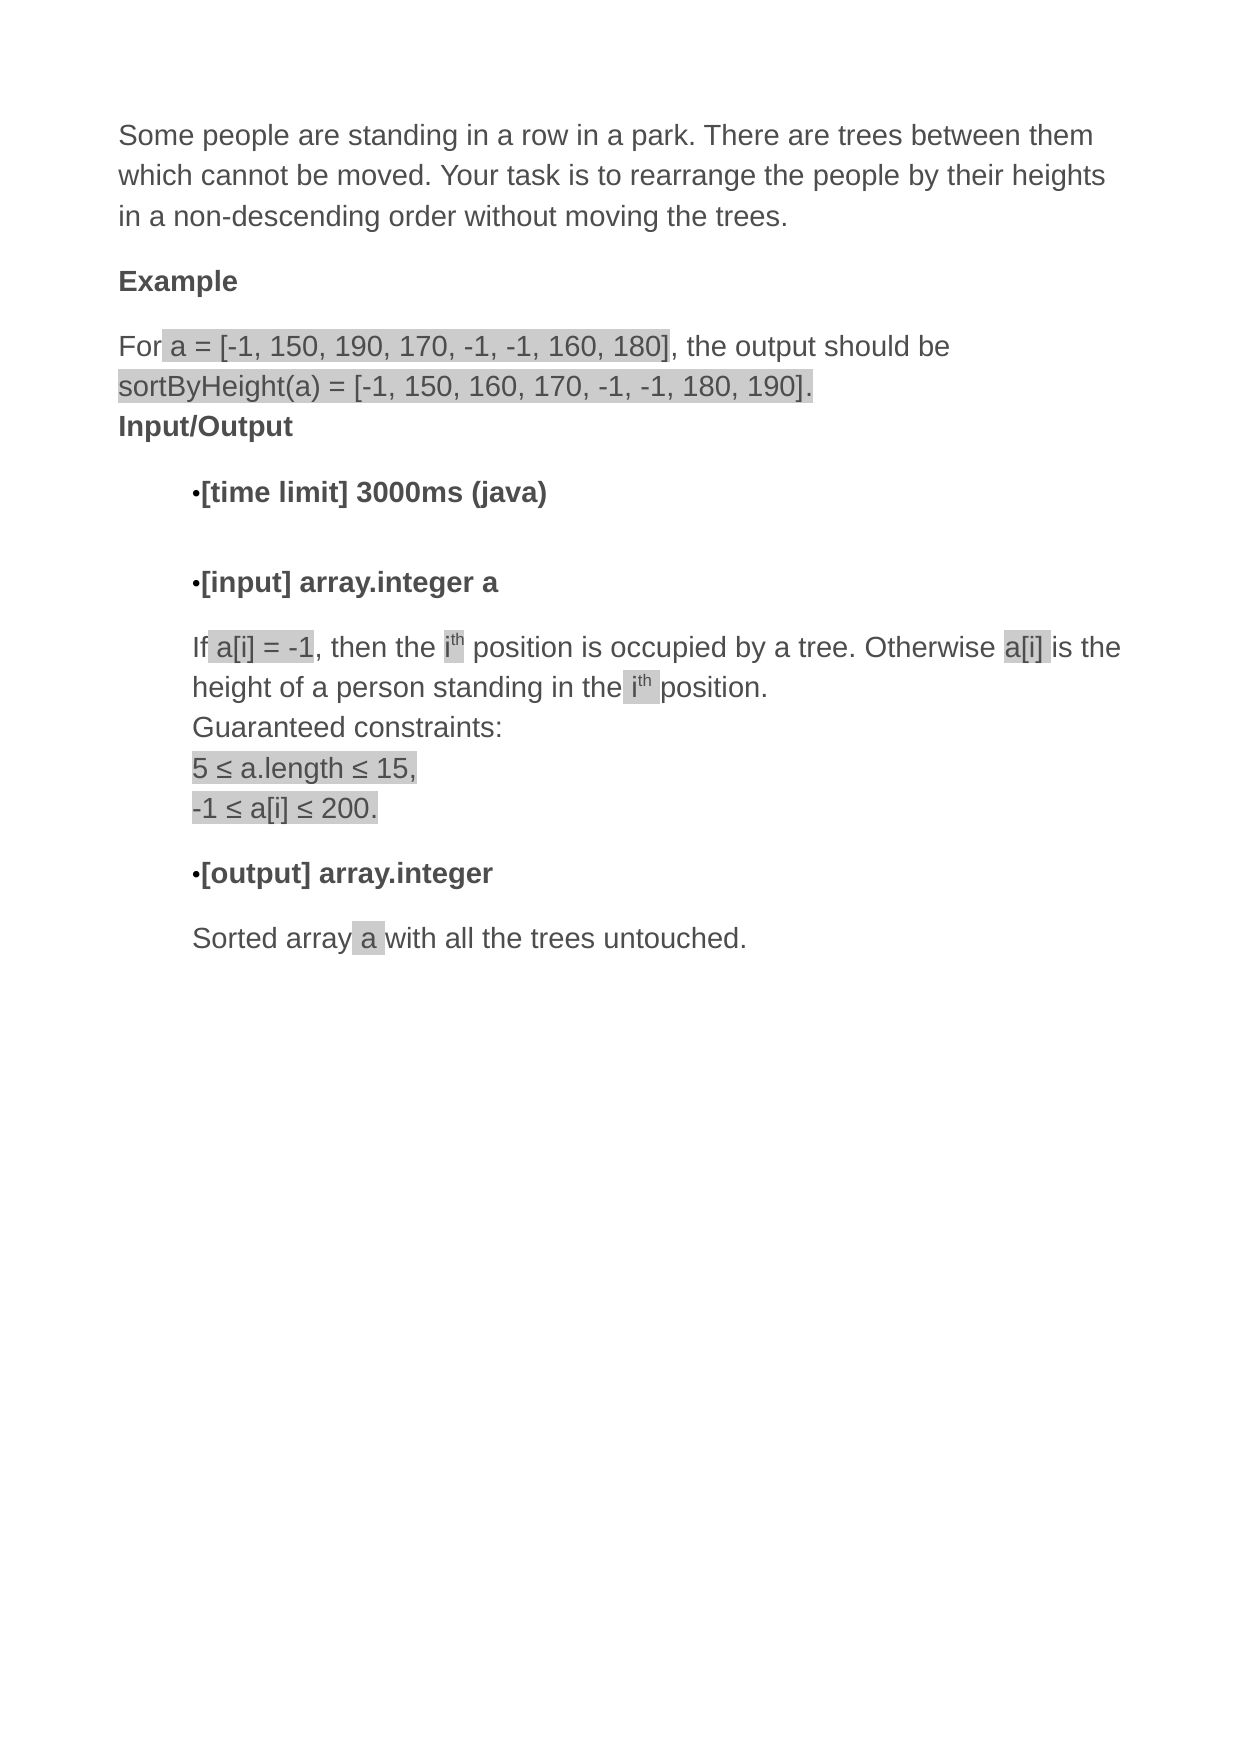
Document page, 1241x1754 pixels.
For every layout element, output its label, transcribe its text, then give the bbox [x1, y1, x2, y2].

list [output] array.integer [118, 856, 1122, 889]
text For a = [-1, 150, 190, 170, -1, -1, 160, 180], the output should be sortByHeight(a) = [-1, 150, 160, 170, -1, -1, 180, 190]. [118, 329, 1122, 403]
list [time limit] 3000ms (java) [118, 474, 1122, 508]
list Guaranteed constraints: 5 ≤ a.length ≤ 15, -1 ≤ a[i] ≤ 200. [118, 710, 1122, 824]
list If a[i] = -1, then the ith position is occupied by a tree. Otherwise a[i] is the height of a person standing in the ith position. [118, 630, 1122, 704]
list [input] array.integer a [118, 565, 1122, 598]
list Sorted array a with all the trees untouched. [118, 921, 1122, 955]
text Example [118, 264, 1122, 297]
text Input/Output [118, 409, 1122, 443]
text Some people are standing in a row in a park. There are trees between them which cannot be moved. Your task is to rearrange the people by their heights in a non-descending order without moving the trees. [118, 118, 1122, 232]
